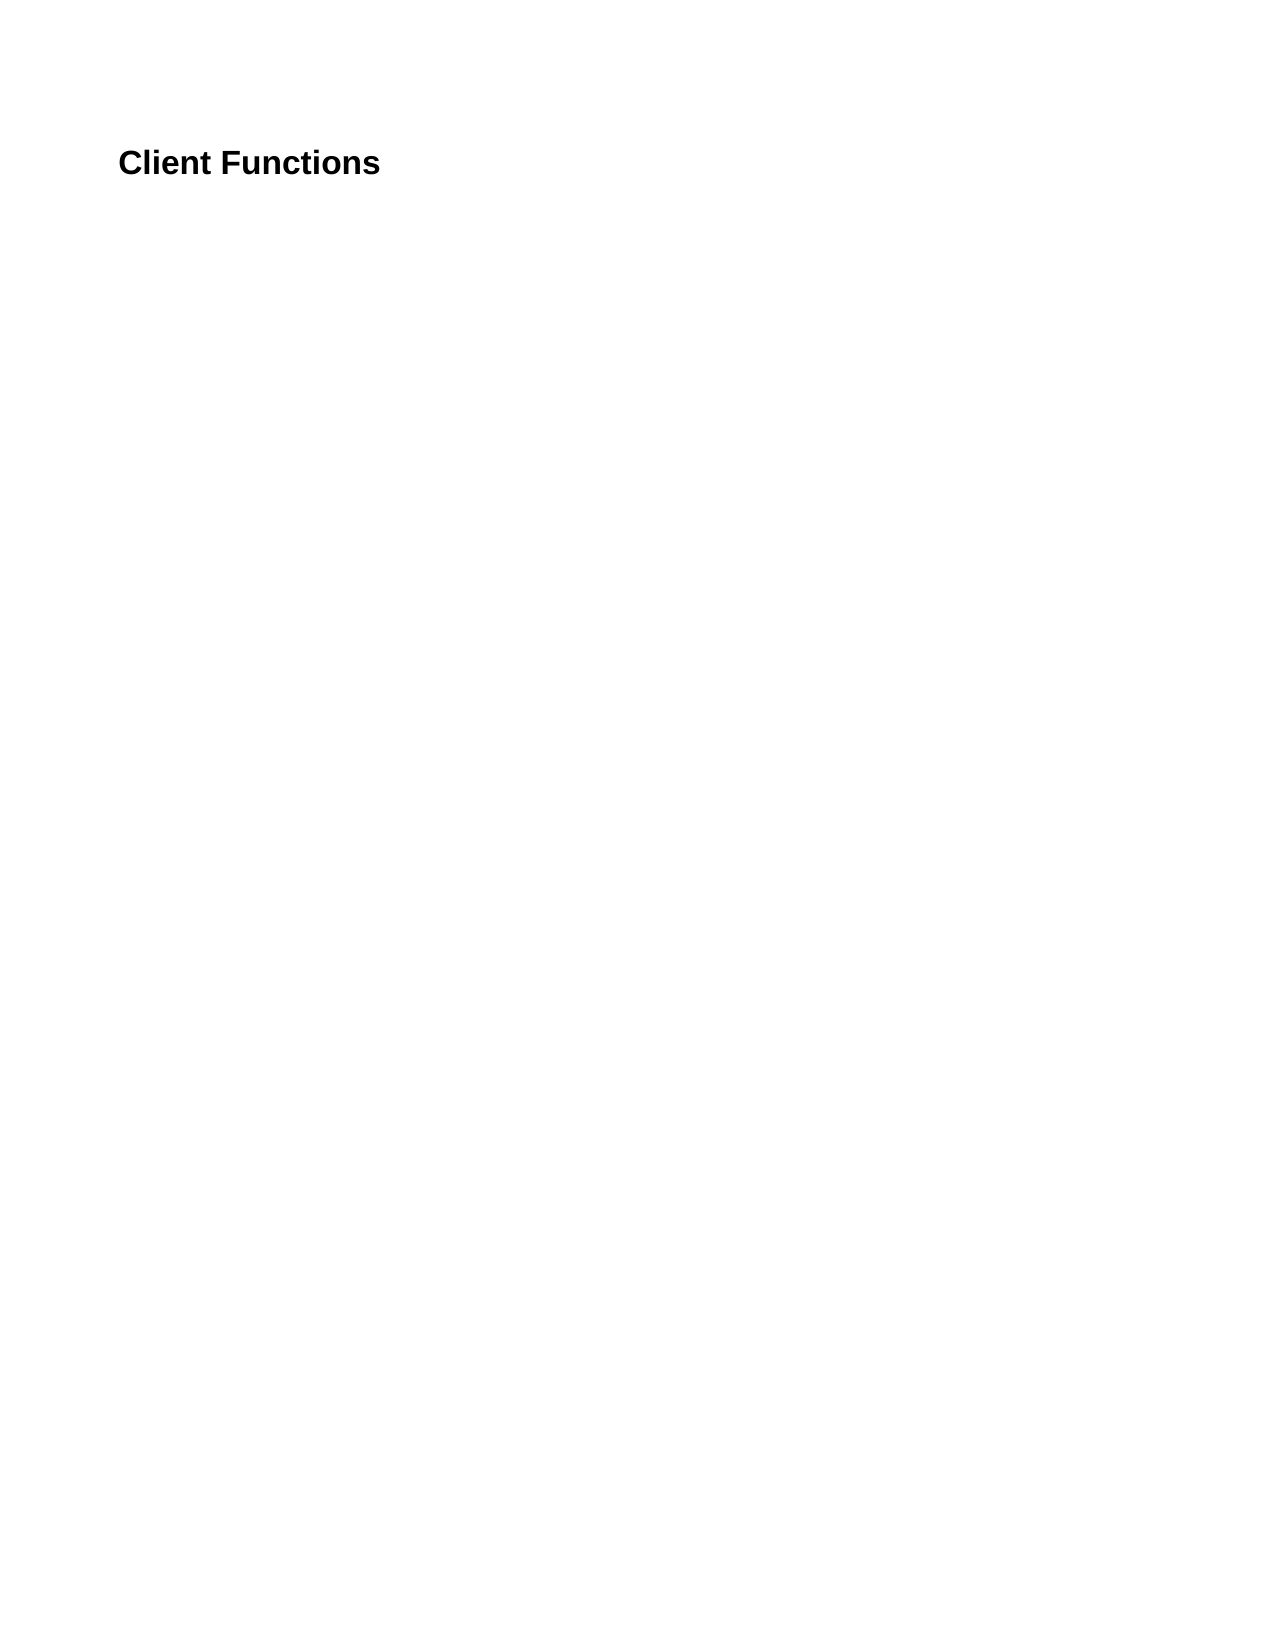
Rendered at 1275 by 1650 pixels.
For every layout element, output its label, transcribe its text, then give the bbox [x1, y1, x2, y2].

subtitle Client Functions [118, 143, 1157, 182]
